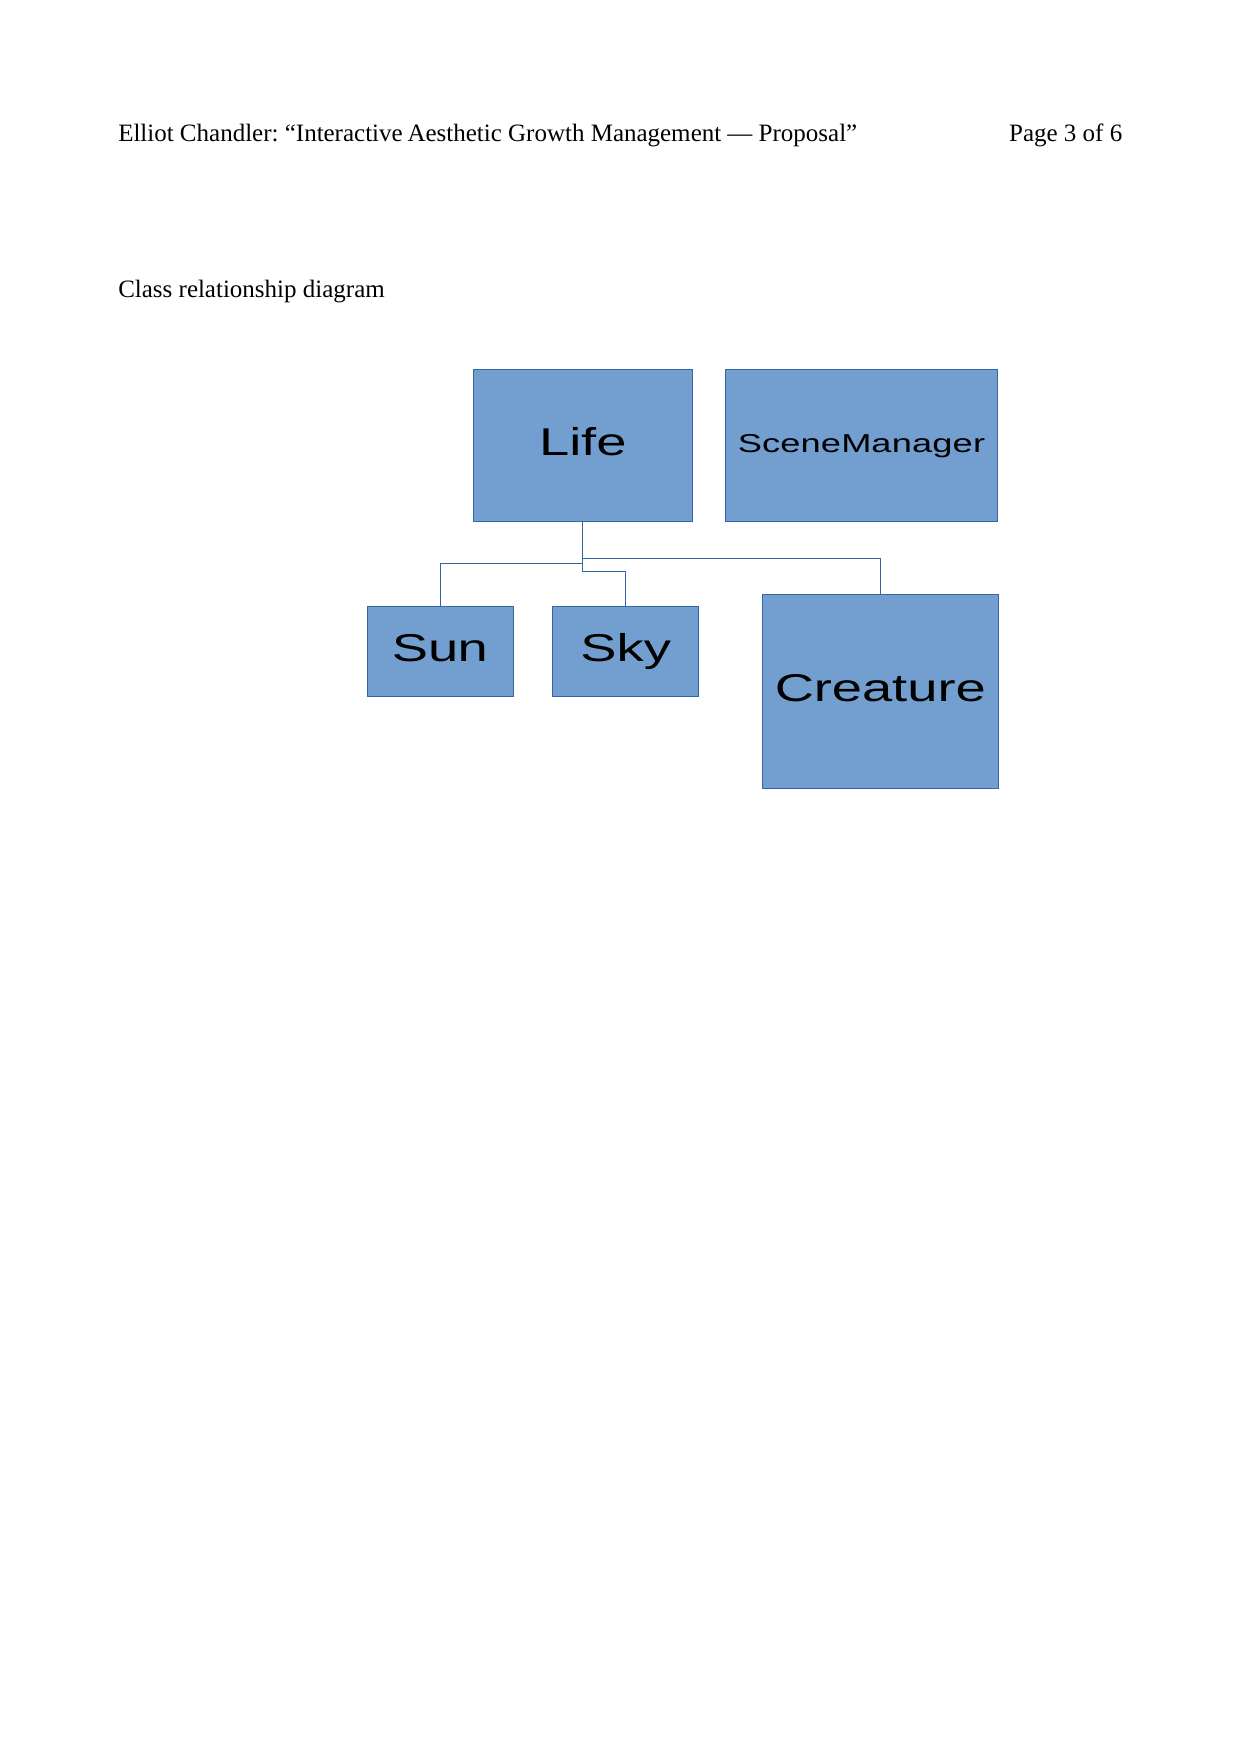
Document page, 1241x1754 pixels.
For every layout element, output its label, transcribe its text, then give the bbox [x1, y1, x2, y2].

text Class relationship diagram [118, 274, 1122, 303]
